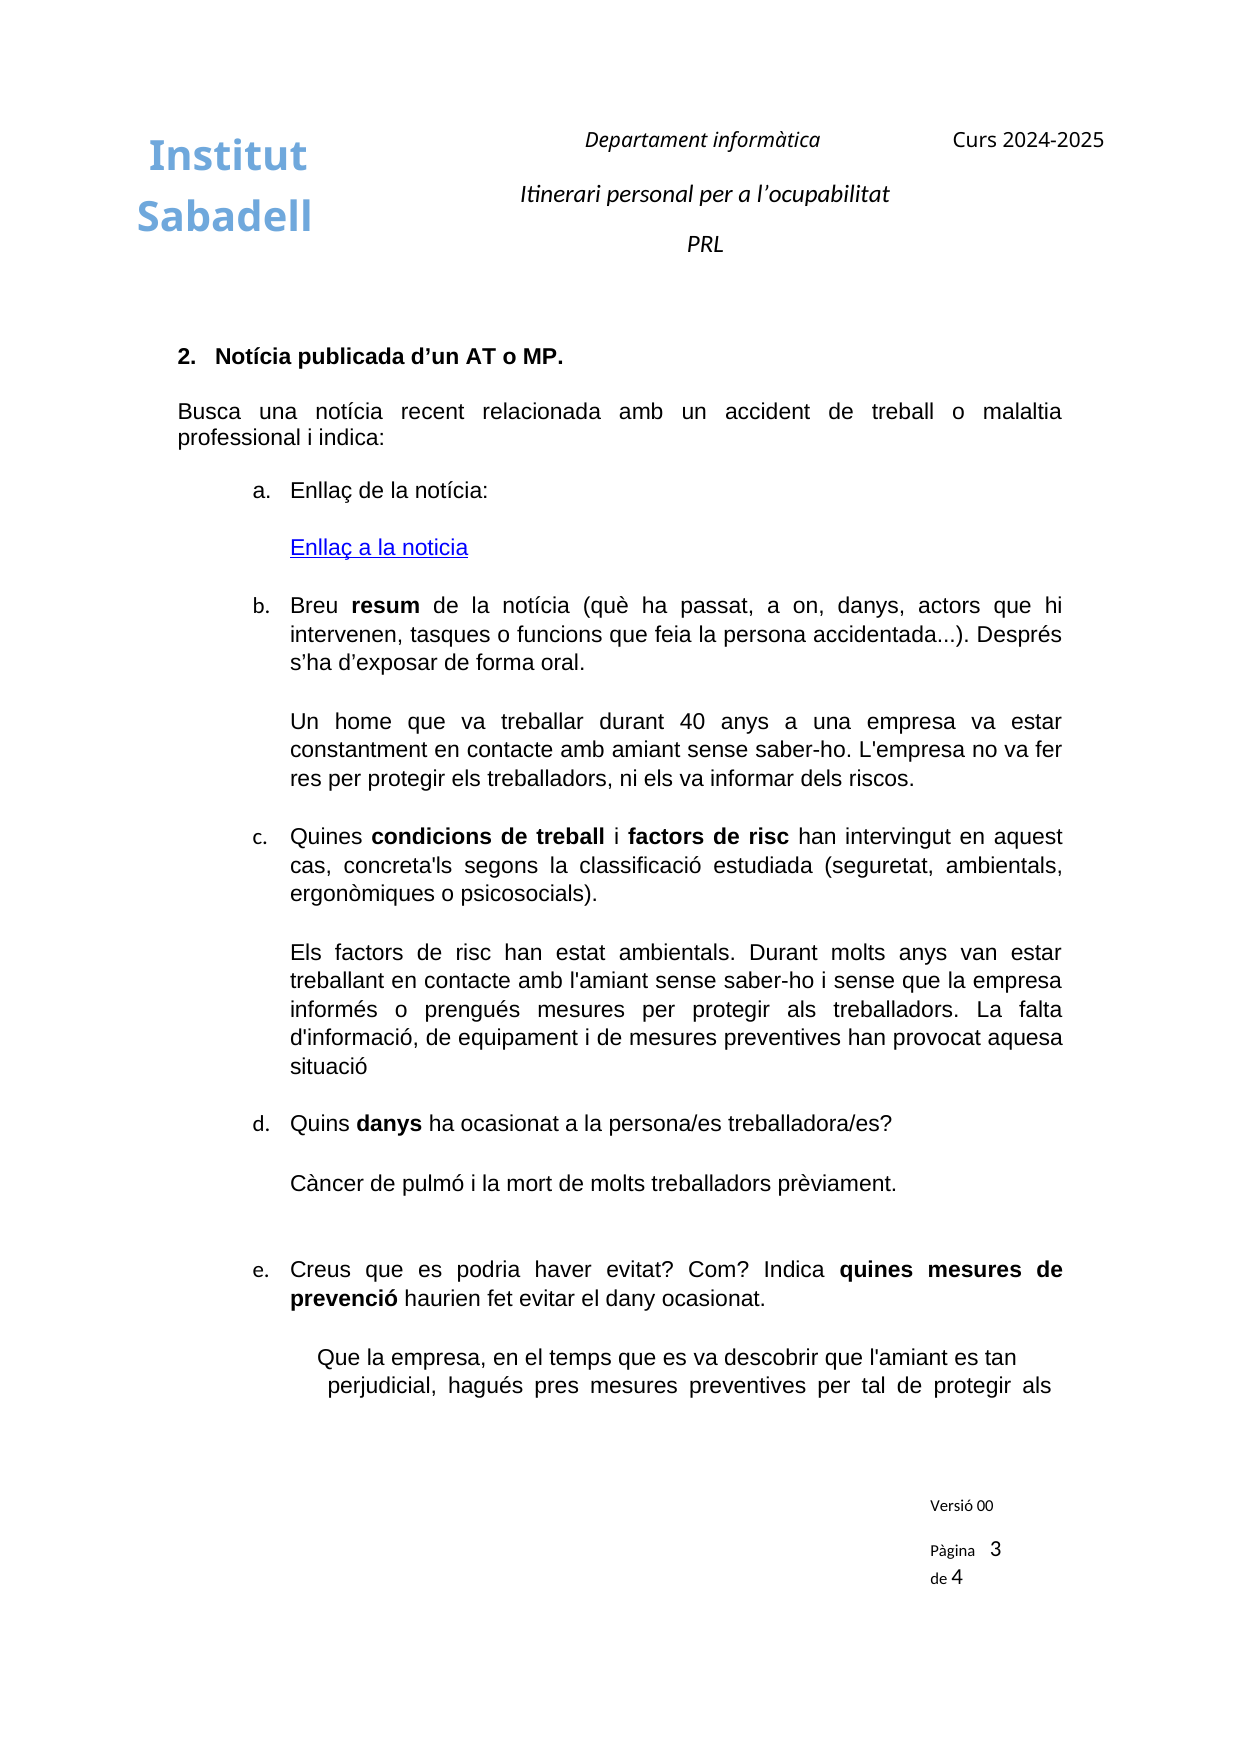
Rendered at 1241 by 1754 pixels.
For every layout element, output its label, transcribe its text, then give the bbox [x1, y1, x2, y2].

text Càncer de pulmó i la mort de molts treballadors prèviament. [252, 1170, 1063, 1196]
text Els factors de risc han estat ambientals. Durant molts anys van estar treballant en contacte amb l'amiant sense saber-ho i sense que la empresa informés o prengués mesures per protegir als treballadors. La falta d'informació, de equipament i de mesures preventives han provocat aquesa situació [290, 939, 1063, 1079]
text Busca una notícia recent relacionada amb un accident de treball o malaltia professional i indica: [177, 398, 1063, 451]
list Notícia publicada d’un AT o MP. [177, 343, 1063, 369]
text Un home que va treballar durant 40 anys a una empresa va estar constantment en contacte amb amiant sense saber-ho. L'empresa no va fer res per protegir els treballadors, ni els va informar dels riscos. [252, 708, 1063, 791]
list Breu resum de la notícia (què ha passat, a on, danys, actors que hi intervenen, tasques o funcions que feia la persona accidentada...). Després s’ha d’exposar de forma oral. [252, 591, 1063, 676]
list Creus que es podria haver evitat? Com? Indica quines mesures de prevenció haurien fet evitar el dany ocasionat. [252, 1255, 1063, 1312]
list Quines condicions de treball i factors de risc han intervingut en aquest cas, concreta'ls segons la classificació estudiada (seguretat, ambientals, ergonòmiques o psicosocials). [252, 822, 1063, 907]
text Que la empresa, en el temps que es va descobrir que l'amiant es tan perjudicial, hagués pres mesures preventives per tal de protegir als [252, 1344, 1063, 1399]
text Enllaç a la noticia [252, 534, 1063, 560]
list Enllaç de la notícia: [252, 477, 1063, 503]
list Quins danys ha ocasionat a la persona/es treballadora/es? [252, 1109, 1063, 1138]
